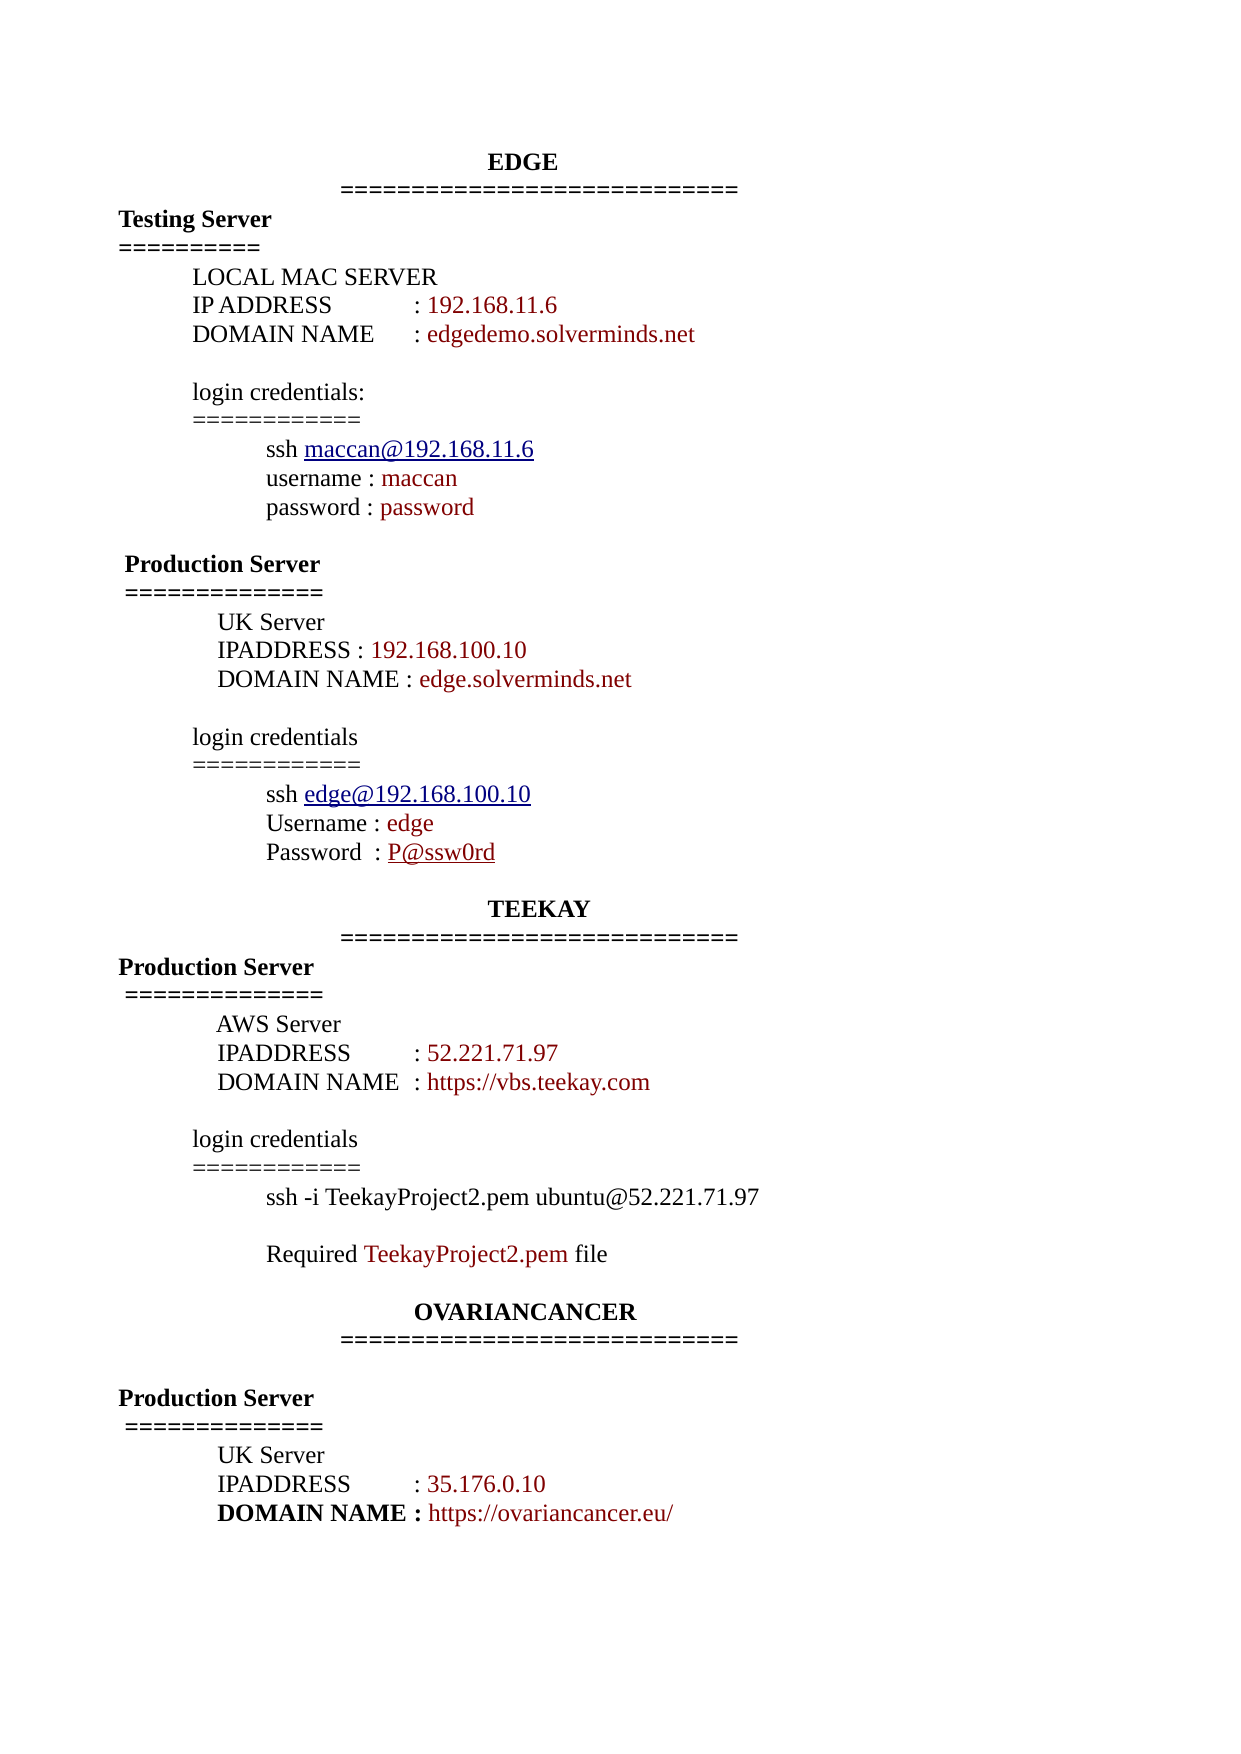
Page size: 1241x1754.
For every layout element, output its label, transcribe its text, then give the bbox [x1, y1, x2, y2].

text ssh maccan@192.168.11.6 [118, 434, 1122, 463]
text ============== [118, 981, 1122, 1009]
text Username : edge [118, 808, 1122, 837]
text AWS Server [118, 1009, 1122, 1038]
text login credentials [118, 722, 1122, 751]
text ============ [118, 1153, 1122, 1182]
text OVARIANCANCER [118, 1297, 1122, 1326]
text ============================ [118, 176, 1122, 204]
text password : password [118, 492, 1122, 521]
text Production Server [118, 1383, 1122, 1412]
text username : maccan [118, 463, 1122, 492]
text ============ [118, 406, 1122, 434]
text ============== [118, 1412, 1122, 1441]
text login credentials [118, 1124, 1122, 1153]
text Required TeekayProject2.pem file [118, 1239, 1122, 1268]
text ============ [118, 751, 1122, 779]
text IPADDRESS : 192.168.100.10 [118, 636, 1122, 664]
text ============================ [118, 923, 1122, 952]
text ============== [118, 578, 1122, 607]
text IP ADDRESS : 192.168.11.6 [118, 291, 1122, 319]
text DOMAIN NAME : https://vbs.teekay.com [118, 1067, 1122, 1096]
text DOMAIN NAME : edgedemo.solverminds.net [118, 319, 1122, 348]
text IPADDRESS : 52.221.71.97 [118, 1038, 1122, 1067]
text LOCAL MAC SERVER [118, 262, 1122, 291]
text EDGE [118, 147, 1122, 176]
text UK Server [118, 1441, 1122, 1469]
text ========== [118, 233, 1122, 262]
text ssh -i TeekayProject2.pem ubuntu@52.221.71.97 [118, 1182, 1122, 1211]
text ============================ [118, 1326, 1122, 1354]
text Testing Server [118, 204, 1122, 233]
text DOMAIN NAME : edge.solverminds.net [118, 664, 1122, 693]
text Production Server [118, 952, 1122, 981]
text login credentials: [118, 377, 1122, 406]
text TEEKAY [118, 894, 1122, 923]
text Production Server [118, 549, 1122, 578]
text UK Server [118, 607, 1122, 636]
text Password : P@ssw0rd [118, 837, 1122, 866]
text ssh edge@192.168.100.10 [118, 779, 1122, 808]
text DOMAIN NAME : https://ovariancancer.eu/ [118, 1498, 1122, 1527]
text IPADDRESS : 35.176.0.10 [118, 1469, 1122, 1498]
